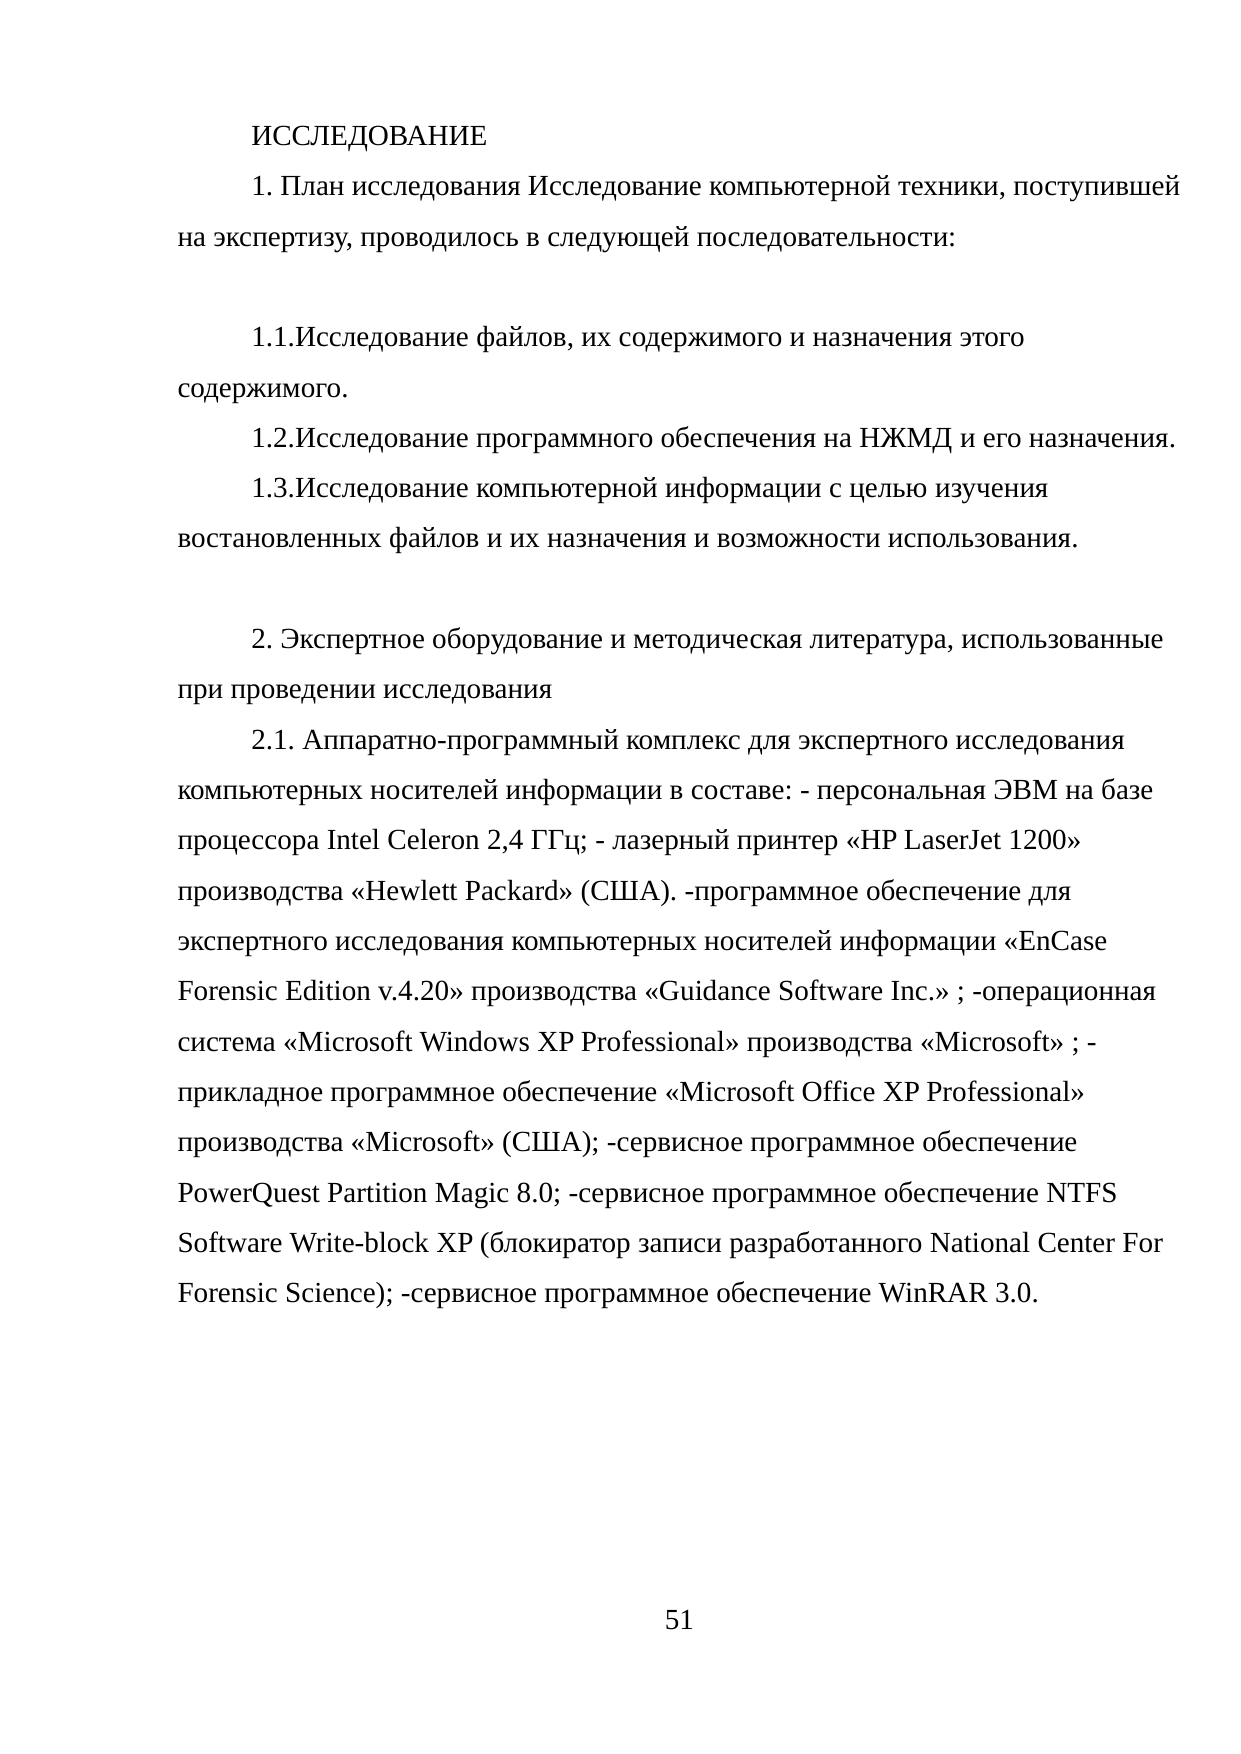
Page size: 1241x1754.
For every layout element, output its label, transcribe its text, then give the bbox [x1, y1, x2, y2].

text 2.1. Аппаратно-программный комплекс для экспертного исследования компьютерных носителей информации в составе: - персональная ЭВМ на базе процессора Intel Celeron 2,4 ГГц; - лазерный принтер «HP LaserJet 1200» производства «Hewlett Packard» (США). -программное обеспечение для экспертного исследования компьютерных носителей информации «EnCase Forensic Edition v.4.20» производства «Guidance Software Inc.» ; -операционная система «Microsoft Windows XP Professional» производства «Microsoft» ; -прикладное программное обеспечение «Microsoft Office XP Professional» производства «Microsoft» (США); -сервисное программное обеспечение PowerQuest Partition Magic 8.0; -сервисное программное обеспечение NTFS Software Write-block XP (блокиратор записи разработанного National Center For Forensic Science); -сервисное программное обеспечение WinRAR 3.0. [177, 722, 1181, 1309]
text 1.2.Исследование программного обеспечения на НЖМД и его назначения. [177, 420, 1181, 453]
text 2. Экспертное оборудование и методическая литература, использованные при проведении исследования [177, 621, 1181, 705]
text ИССЛЕДОВАНИЕ [177, 118, 1181, 152]
text 1.3.Исследование компьютерной информации с целью изучения востановленных файлов и их назначения и возможности использования. [177, 470, 1181, 554]
text 1.1.Исследование файлов, их содержимого и назначения этого содержимого. [177, 319, 1181, 403]
text 1. План исследования Исследование компьютерной техники, поступившей на экспертизу, проводилось в следующей последовательности: [177, 168, 1181, 252]
